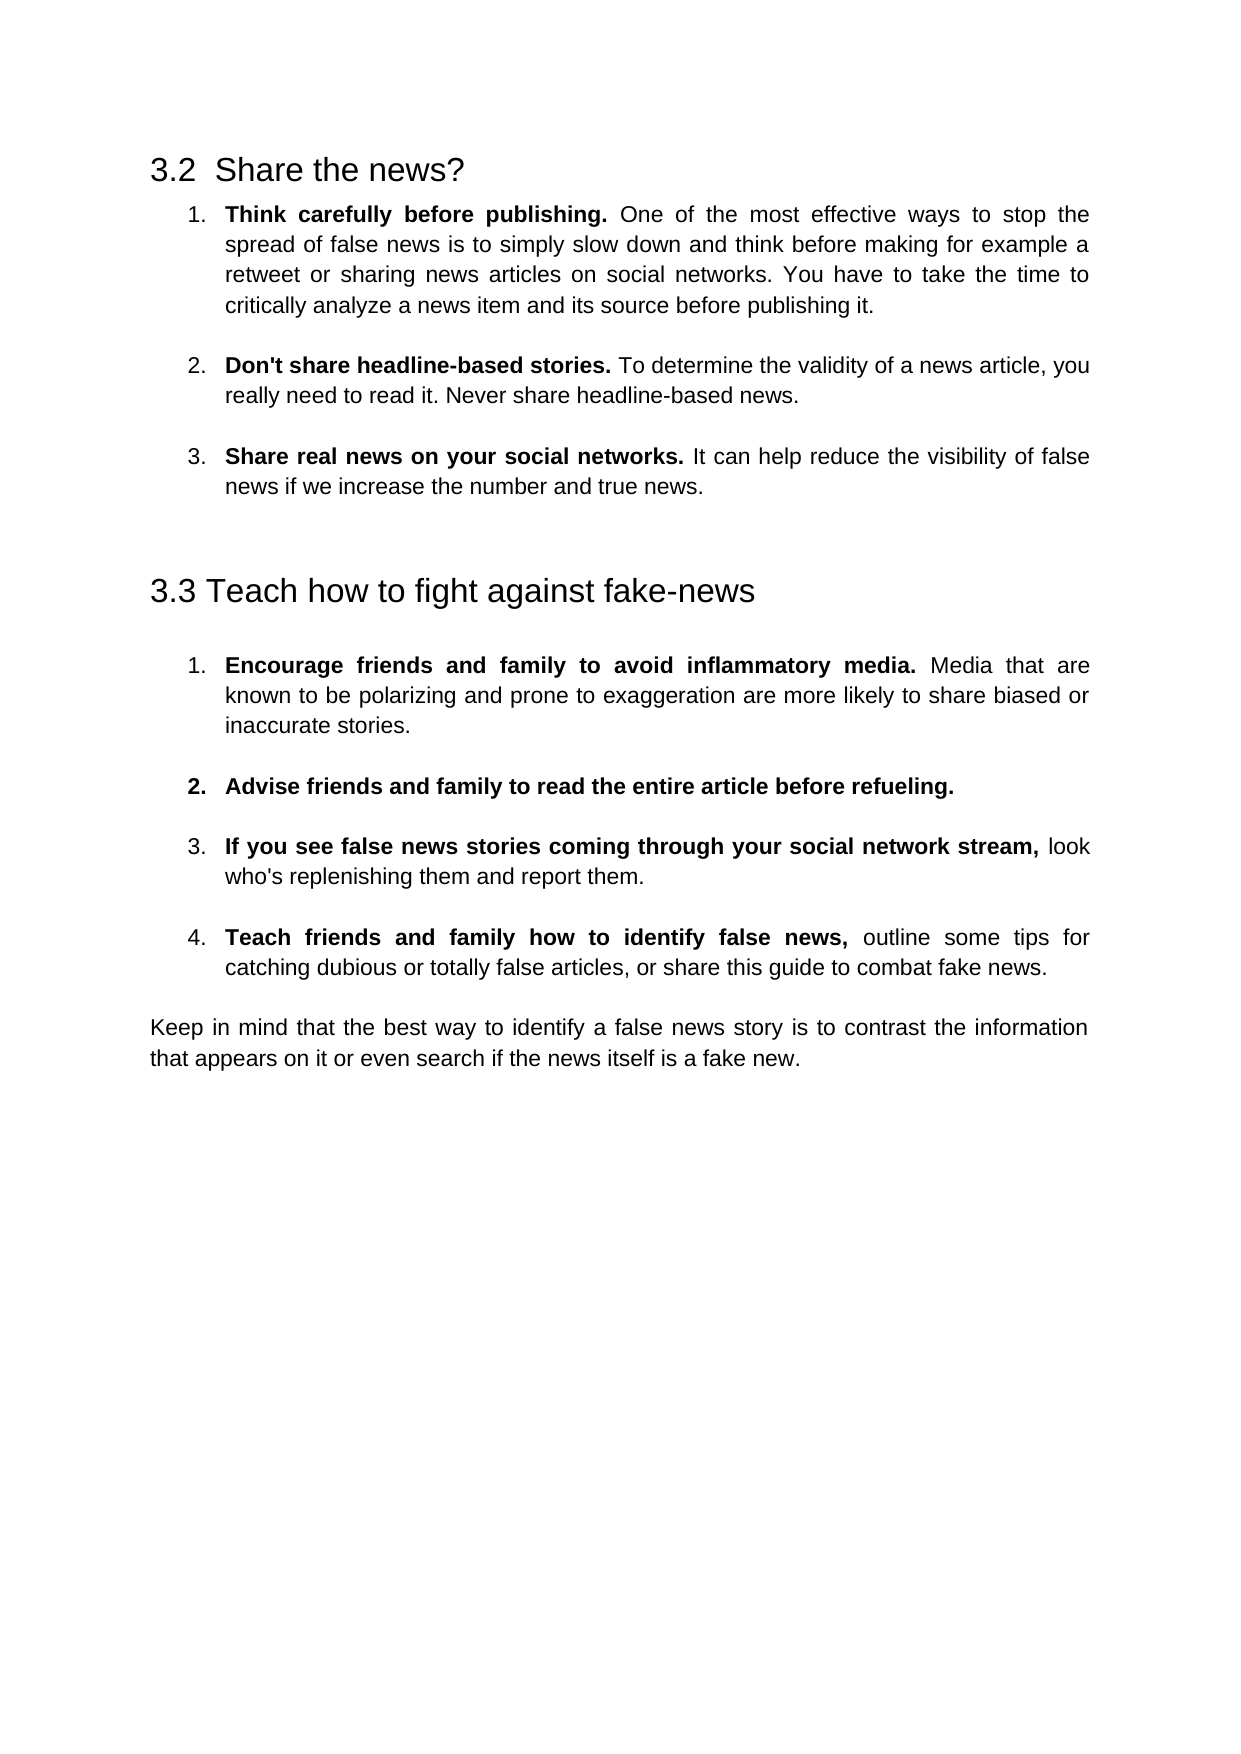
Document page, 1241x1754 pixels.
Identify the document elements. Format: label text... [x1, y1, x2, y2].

text Keep in mind that the best way to identify a false news story is to contrast the information that appears on it or even search if the news itself is a fake new. [150, 1014, 1090, 1071]
list Advise friends and family to read the entire article before refueling. [187, 773, 1090, 799]
subtitle 3.3 Teach how to fight against fake-news [150, 571, 1090, 609]
list Encourage friends and family to avoid inflammatory media. Media that are known to be polarizing and prone to exaggeration are more likely to share biased or inaccurate stories. [187, 652, 1090, 739]
list Don't share headline-based stories. To determine the validity of a news article, you really need to read it. Never share headline-based news. [187, 352, 1090, 408]
list Teach friends and family how to identify false news, outline some tips for catching dubious or totally false articles, or share this guide to combat fake news. [187, 924, 1090, 980]
list If you see false news stories coming through your social network stream, look who's replenishing them and report them. [187, 833, 1090, 890]
list Think carefully before publishing. One of the most effective ways to stop the spread of false news is to simply slow down and think before making for example a retweet or sharing news articles on social networks. You have to take the time to critically analyze a news item and its source before publishing it. [187, 201, 1090, 318]
subtitle 3.2 Share the news? [150, 150, 1090, 188]
list Share real news on your social networks. It can help reduce the visibility of false news if we increase the number and true news. [187, 443, 1090, 499]
